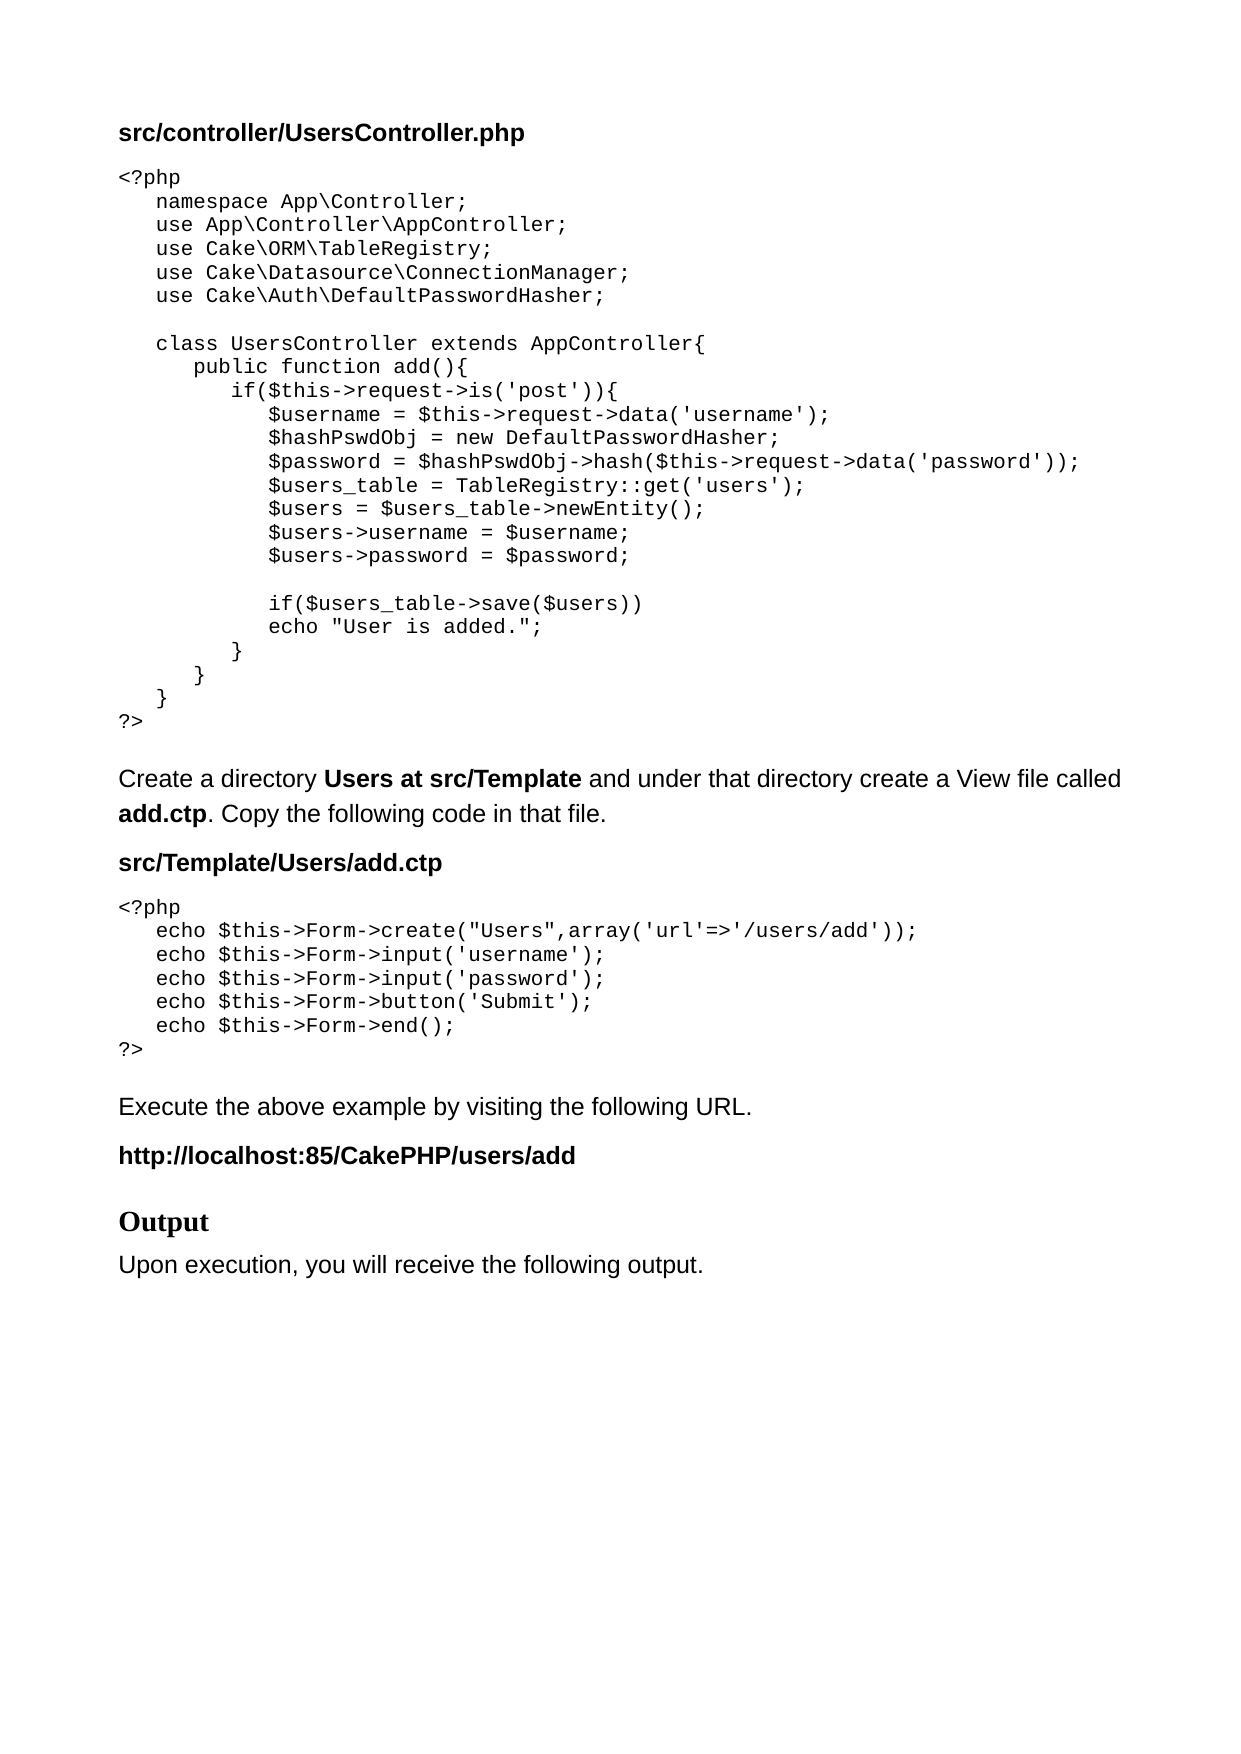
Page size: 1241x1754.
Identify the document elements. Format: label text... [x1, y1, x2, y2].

text $password = $hashPswdObj->hash($this->request->data('password')); [118, 451, 1122, 474]
text if($this->request->is('post')){ [118, 380, 1122, 404]
text echo $this->Form->input('username'); [118, 944, 1122, 968]
text } [118, 664, 1122, 687]
text ?> [118, 1039, 1122, 1062]
text Upon execution, you will receive the following output. [118, 1251, 1122, 1279]
text use App\Controller\AppController; [118, 214, 1122, 238]
text http://localhost:85/CakePHP/users/add [118, 1141, 1122, 1169]
text $username = $this->request->data('username'); [118, 404, 1122, 427]
text class UsersController extends AppController{ [118, 333, 1122, 356]
text namespace App\Controller; [118, 191, 1122, 214]
text $hashPswdObj = new DefaultPasswordHasher; [118, 427, 1122, 451]
text echo $this->Form->create("Users",array('url'=>'/users/add')); [118, 920, 1122, 944]
text $users->username = $username; [118, 522, 1122, 546]
text $users_table = TableRegistry::get('users'); [118, 474, 1122, 498]
text src/controller/UsersController.php [118, 118, 1122, 147]
text use Cake\Datasource\ConnectionManager; [118, 262, 1122, 285]
text Execute the above example by visiting the following URL. [118, 1092, 1122, 1121]
subtitle Output [118, 1204, 1122, 1238]
text $users = $users_table->newEntity(); [118, 498, 1122, 522]
text echo $this->Form->button('Submit'); [118, 991, 1122, 1015]
text echo $this->Form->input('password'); [118, 968, 1122, 991]
text use Cake\ORM\TableRegistry; [118, 238, 1122, 262]
text public function add(){ [118, 356, 1122, 380]
text Create a directory Users at src/Template and under that directory create a View file called add.ctp. Copy the following code in that file. [118, 764, 1122, 827]
text src/Template/Users/add.ctp [118, 848, 1122, 876]
text ?> [118, 711, 1122, 735]
text } [118, 687, 1122, 711]
text echo "User is added."; [118, 616, 1122, 640]
text if($users_table->save($users)) [118, 593, 1122, 616]
text use Cake\Auth\DefaultPasswordHasher; [118, 285, 1122, 309]
text <?php [118, 897, 1122, 920]
text $users->password = $password; [118, 546, 1122, 569]
text <?php [118, 167, 1122, 191]
text } [118, 640, 1122, 664]
text echo $this->Form->end(); [118, 1015, 1122, 1039]
